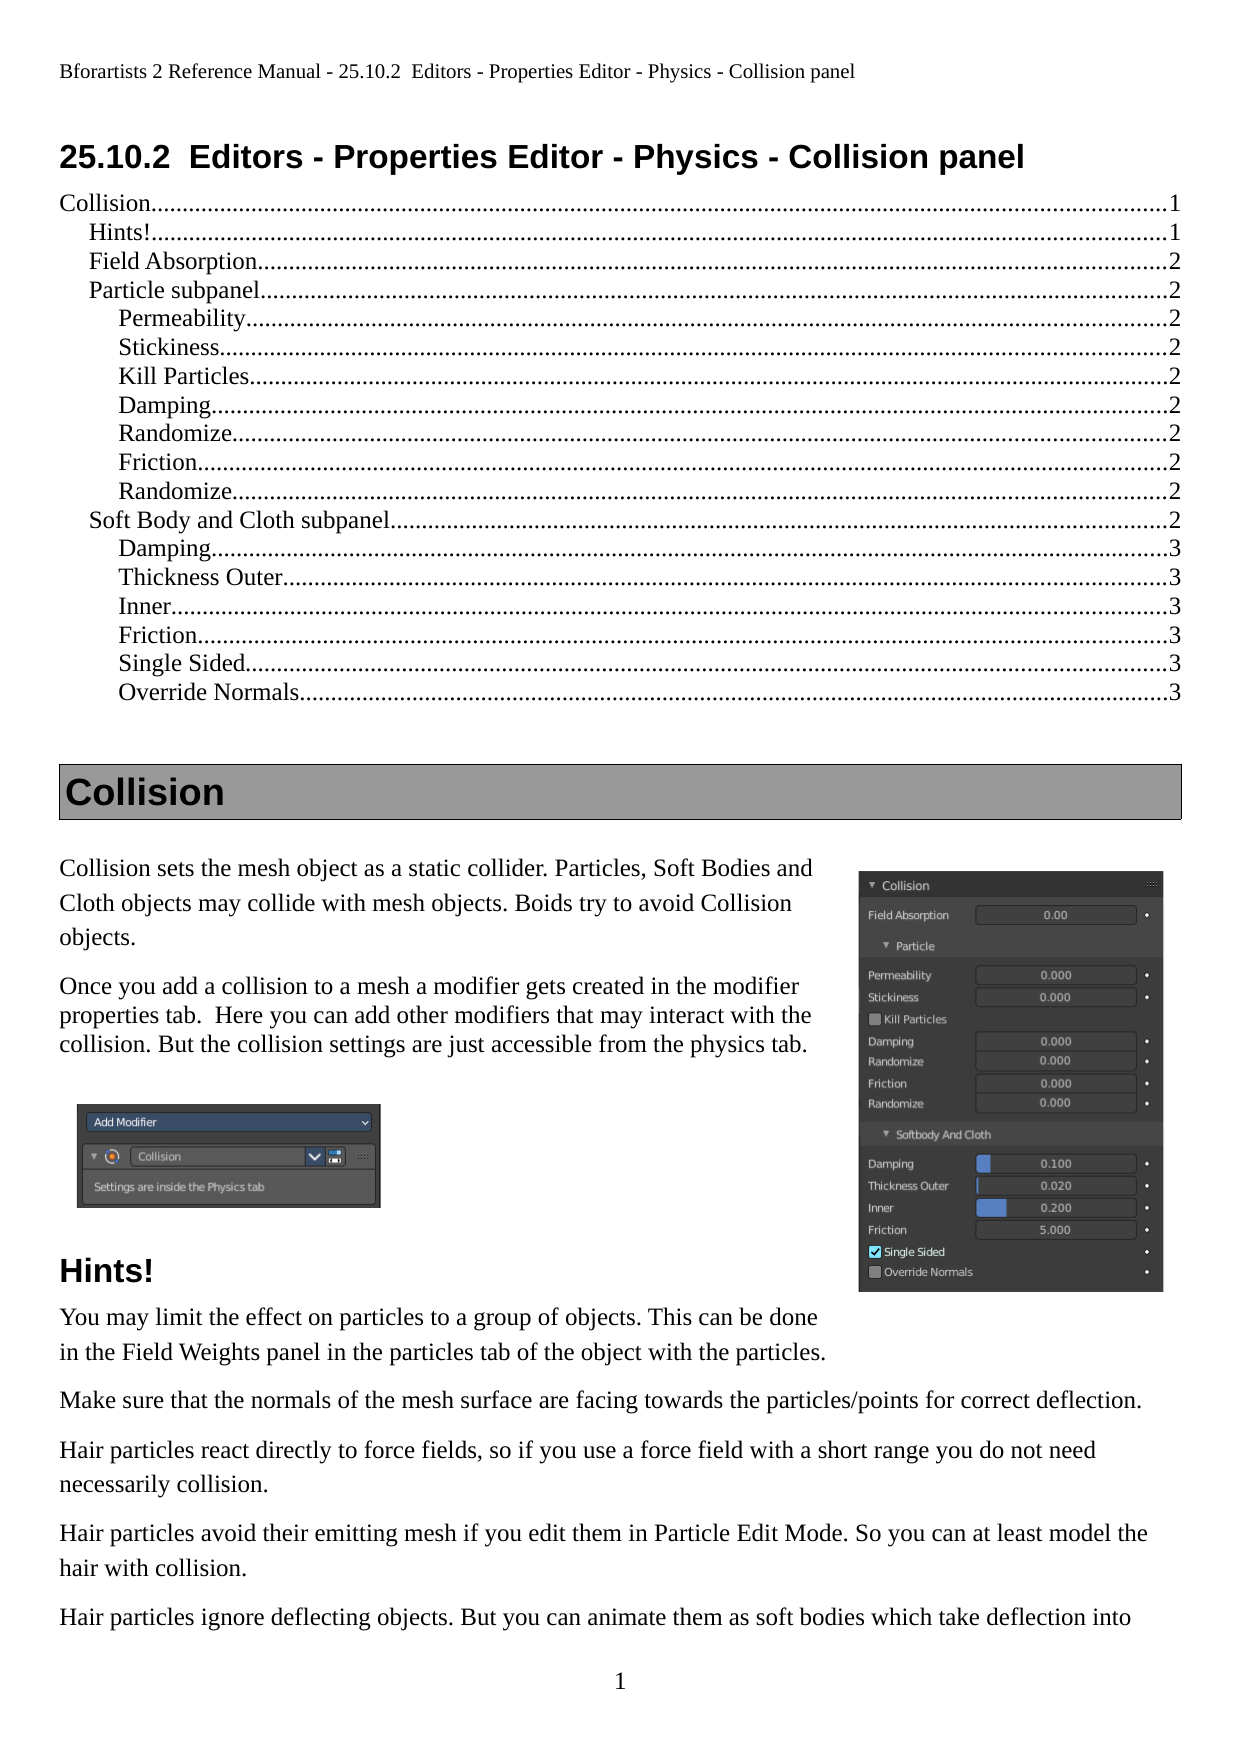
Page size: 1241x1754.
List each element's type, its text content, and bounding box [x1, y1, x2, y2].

picture [858, 871, 1164, 1292]
text Collision 1 [59, 188, 1181, 217]
text Hair particles ignore deflecting objects. But you can animate them as soft bodies which take deflection into [59, 1602, 1181, 1631]
text Override Normals 3 [118, 677, 1181, 706]
text Hair particles react directly to force fields, so if you use a force field with a short range you do not need necessarily collision. [59, 1435, 1181, 1498]
text Permeability 2 [118, 303, 1181, 332]
subtitle 25.10.2 Editors - Properties Editor - Physics - Collision panel [59, 138, 1181, 176]
text Once you add a collision to a mesh a modifier gets created in the modifier properties tab. Here you can add other modifiers that may interact with the collision. But the collision settings are just accessible from the physics tab. [59, 971, 858, 1058]
text Particle subpanel 2 [88, 275, 1181, 303]
picture [76, 1104, 381, 1208]
text Damping 2 [118, 390, 1181, 418]
text Friction 2 [118, 447, 1181, 476]
table_header Collision [60, 765, 1181, 819]
text Field Absorption 2 [88, 246, 1181, 275]
subtitle [1164, 1251, 1181, 1289]
text Randomize 2 [118, 418, 1181, 447]
text Kill Particles 2 [118, 361, 1181, 390]
text Inner 3 [118, 591, 1181, 620]
text Friction 3 [118, 620, 1181, 648]
text Randomize 2 [118, 476, 1181, 505]
text Thickness Outer 3 [118, 562, 1181, 591]
text Single Sided 3 [118, 648, 1181, 677]
text Collision sets the mesh object as a static collider. Particles, Soft Bodies and Cloth objects may collide with mesh objects. Boids try to avoid Collision objects. [59, 853, 1181, 951]
text Make sure that the normals of the mesh surface are facing towards the particles/points for correct deflection. [59, 1386, 1181, 1414]
subtitle Hints! [59, 1251, 858, 1289]
text Damping 3 [118, 533, 1181, 562]
text Stickiness 2 [118, 332, 1181, 361]
text You may limit the effect on particles to a group of objects. This can be done in the Field Weights panel in the particles tab of the object with the particles. [59, 1302, 1181, 1365]
text Soft Body and Cloth subpanel 2 [88, 505, 1181, 533]
text Hair particles avoid their emitting mesh if you edit them in Particle Edit Mode. So you can at least model the hair with collision. [59, 1518, 1181, 1581]
text Hints! 1 [88, 217, 1181, 246]
